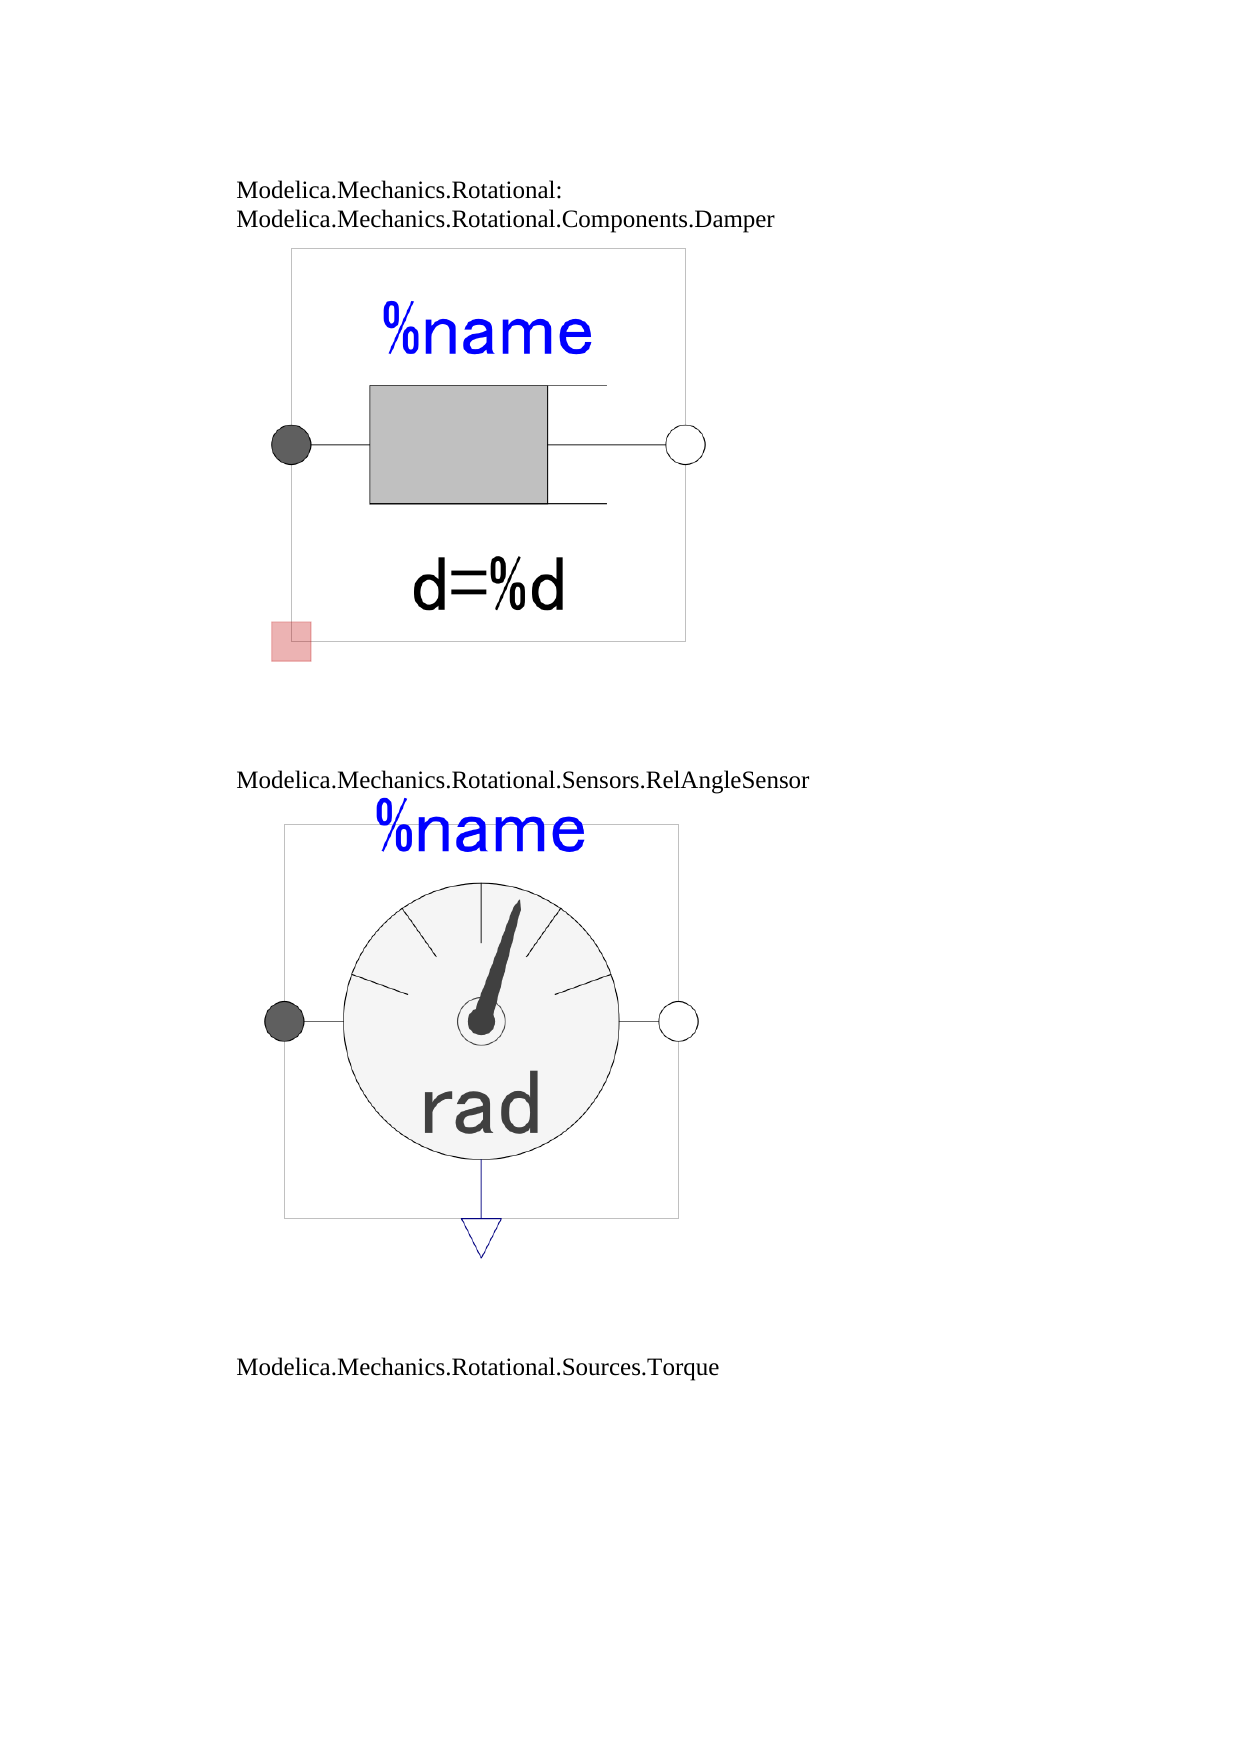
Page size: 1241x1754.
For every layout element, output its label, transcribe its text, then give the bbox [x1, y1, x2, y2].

text Modelica.Mechanics.Rotational: [236, 176, 1122, 204]
text Modelica.Mechanics.Rotational.Components.Damper [236, 204, 1122, 233]
picture [244, 233, 714, 679]
picture [258, 793, 704, 1266]
text Modelica.Mechanics.Rotational.Sensors.RelAngleSensor [236, 765, 1122, 794]
text Modelica.Mechanics.Rotational.Sources.Torque [236, 1352, 1122, 1380]
